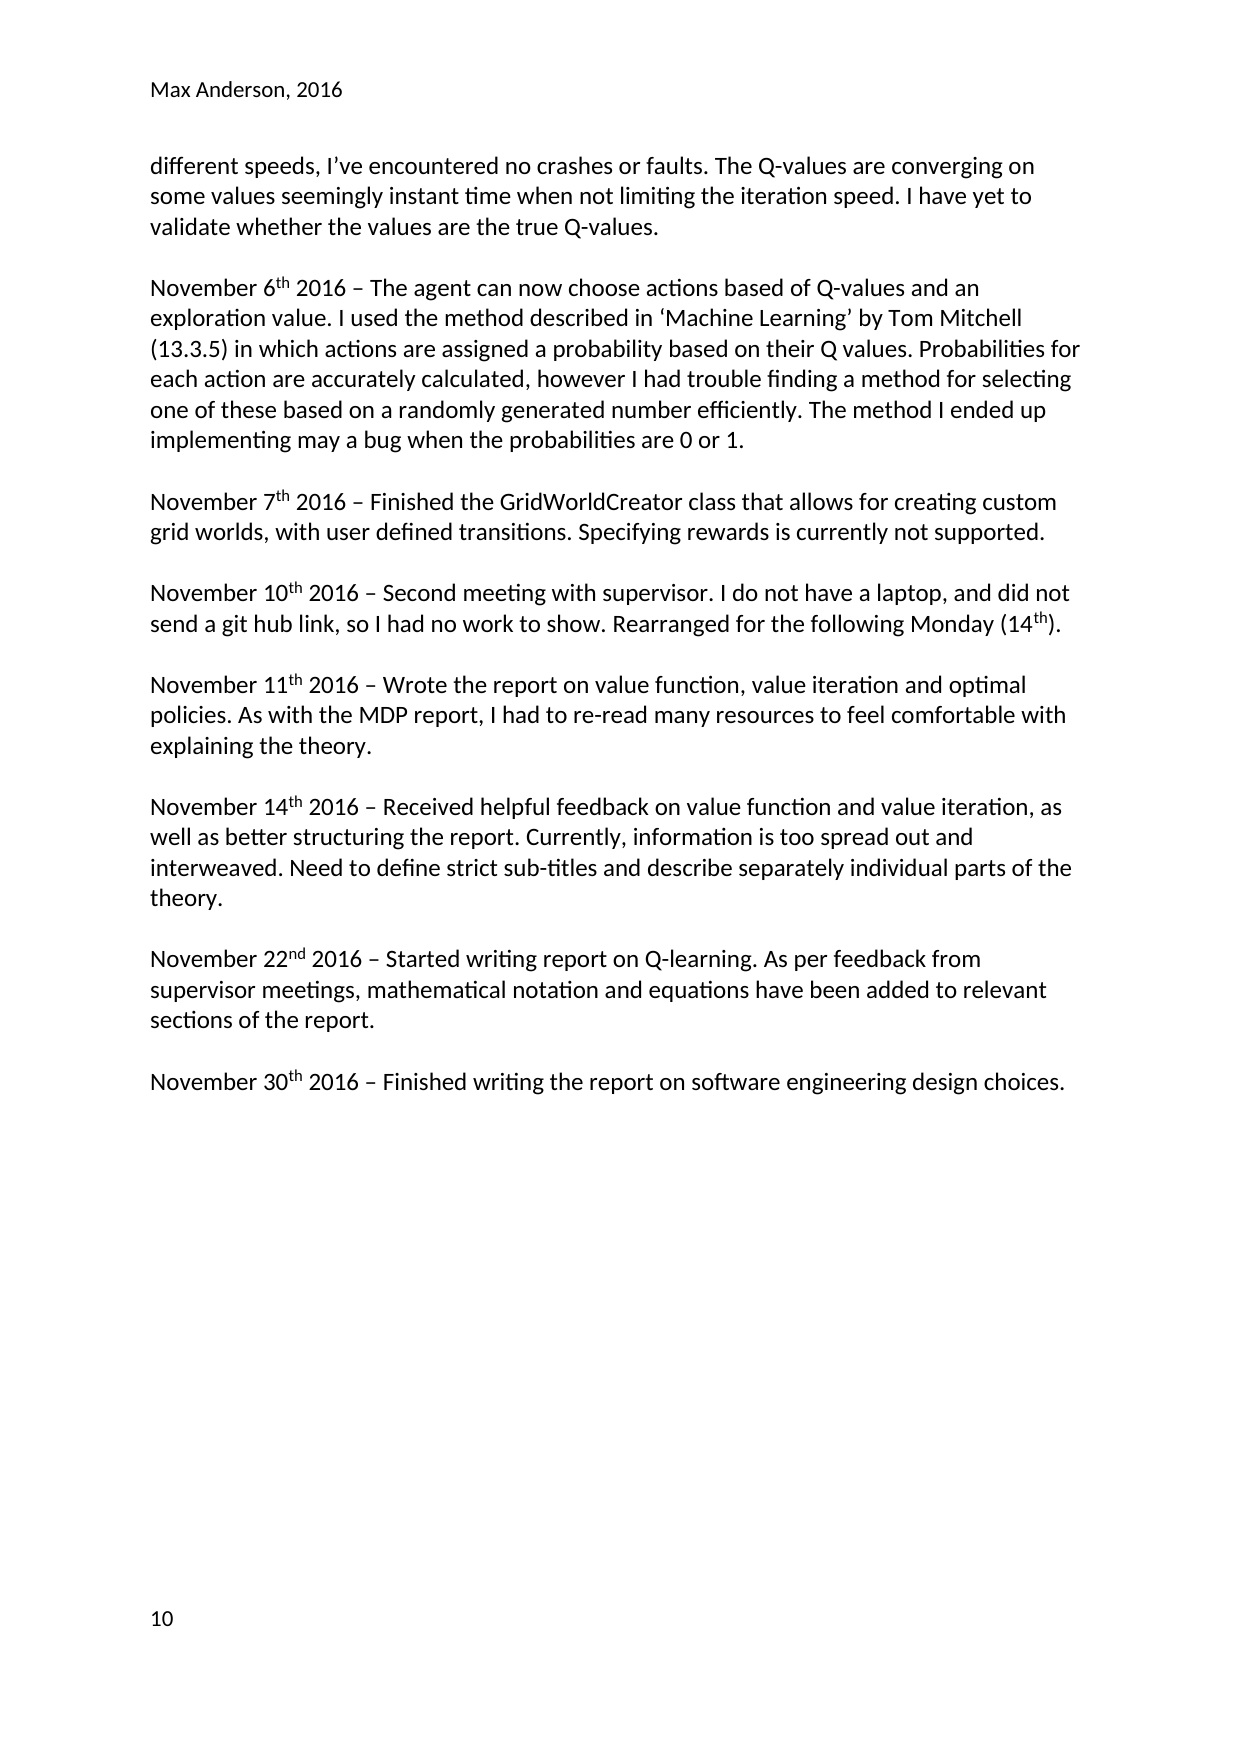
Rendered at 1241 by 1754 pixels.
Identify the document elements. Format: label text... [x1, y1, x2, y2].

text November 7th 2016 – Finished the GridWorldCreator class that allows for creating custom grid worlds, with user defined transitions. Specifying rewards is currently not supported. [150, 486, 1090, 547]
text November 30th 2016 – Finished writing the report on software engineering design choices. [150, 1066, 1090, 1096]
text different speeds, I’ve encountered no crashes or faults. The Q-values are converging on some values seemingly instant time when not limiting the iteration speed. I have yet to validate whether the values are the true Q-values. [150, 150, 1090, 242]
text November 11th 2016 – Wrote the report on value function, value iteration and optimal policies. As with the MDP report, I had to re-read many resources to feel comfortable with explaining the theory. [150, 669, 1090, 760]
text November 14th 2016 – Received helpful feedback on value function and value iteration, as well as better structuring the report. Currently, information is too spread out and interweaved. Need to define strict sub-titles and describe separately individual parts of the theory. [150, 791, 1090, 913]
text November 22nd 2016 – Started writing report on Q-learning. As per feedback from supervisor meetings, mathematical notation and equations have been added to relevant sections of the report. [150, 943, 1090, 1035]
text November 6th 2016 – The agent can now choose actions based of Q-values and an exploration value. I used the method described in ‘Machine Learning’ by Tom Mitchell (13.3.5) in which actions are assigned a probability based on their Q values. Probabilities for each action are accurately calculated, however I had trouble finding a method for selecting one of these based on a randomly generated number efficiently. The method I ended up implementing may a bug when the probabilities are 0 or 1. [150, 272, 1090, 455]
text November 10th 2016 – Second meeting with supervisor. I do not have a laptop, and did not send a git hub link, so I had no work to show. Rearranged for the following Monday (14th). [150, 577, 1090, 638]
